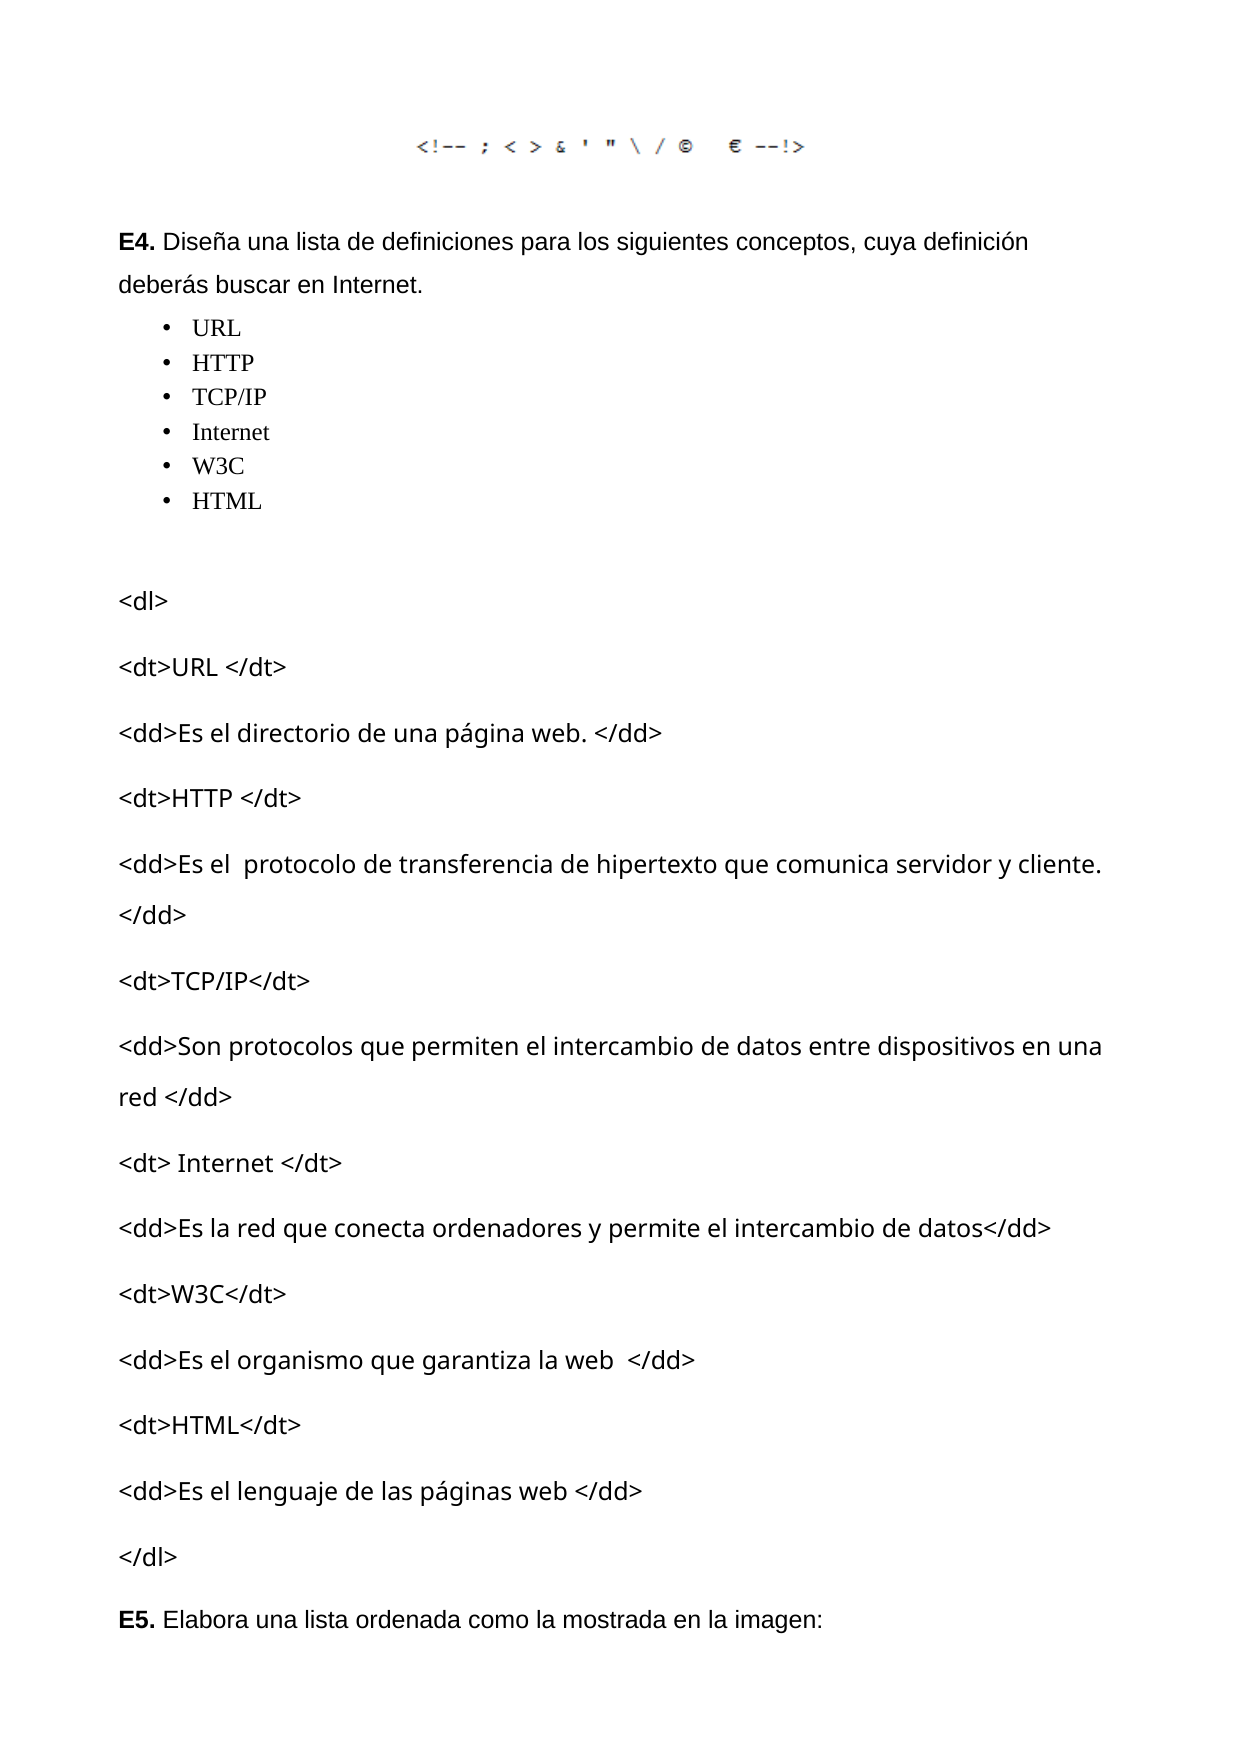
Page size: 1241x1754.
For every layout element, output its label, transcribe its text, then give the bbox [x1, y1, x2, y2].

text E4. Diseña una lista de definiciones para los siguientes conceptos, cuya definición deberás buscar en Internet. [118, 227, 1122, 299]
text E5. Elabora una lista ordenada como la mostrada en la imagen: [118, 1605, 1122, 1633]
list HTML [162, 486, 1122, 514]
picture [412, 118, 828, 170]
text <dl> [118, 584, 1122, 618]
list W3C [162, 451, 1122, 480]
text <dd>Es el protocolo de transferencia de hipertexto que comunica servidor y cliente. </dd> [118, 846, 1122, 932]
text <dd>Es el organismo que garantiza la web </dd> [118, 1342, 1122, 1376]
text <dt>W3C</dt> [118, 1277, 1122, 1311]
text <dd>Es el lenguaje de las páginas web </dd> [118, 1473, 1122, 1508]
text <dt> Internet </dt> [118, 1145, 1122, 1179]
text <dt>HTML</dt> [118, 1408, 1122, 1442]
list HTTP [162, 348, 1122, 377]
text <dd>Es el directorio de una página web. </dd> [118, 715, 1122, 749]
text </dl> [118, 1539, 1122, 1573]
text <dt>URL </dt> [118, 649, 1122, 684]
text <dd>Son protocolos que permiten el intercambio de datos entre dispositivos en una red </dd> [118, 1029, 1122, 1114]
text <dt>HTTP </dt> [118, 781, 1122, 815]
list TCP/IP [162, 382, 1122, 411]
list URL [162, 313, 1122, 342]
text <dd>Es la red que conecta ordenadores y permite el intercambio de datos</dd> [118, 1211, 1122, 1245]
text <dt>TCP/IP</dt> [118, 963, 1122, 997]
list Internet [162, 417, 1122, 446]
